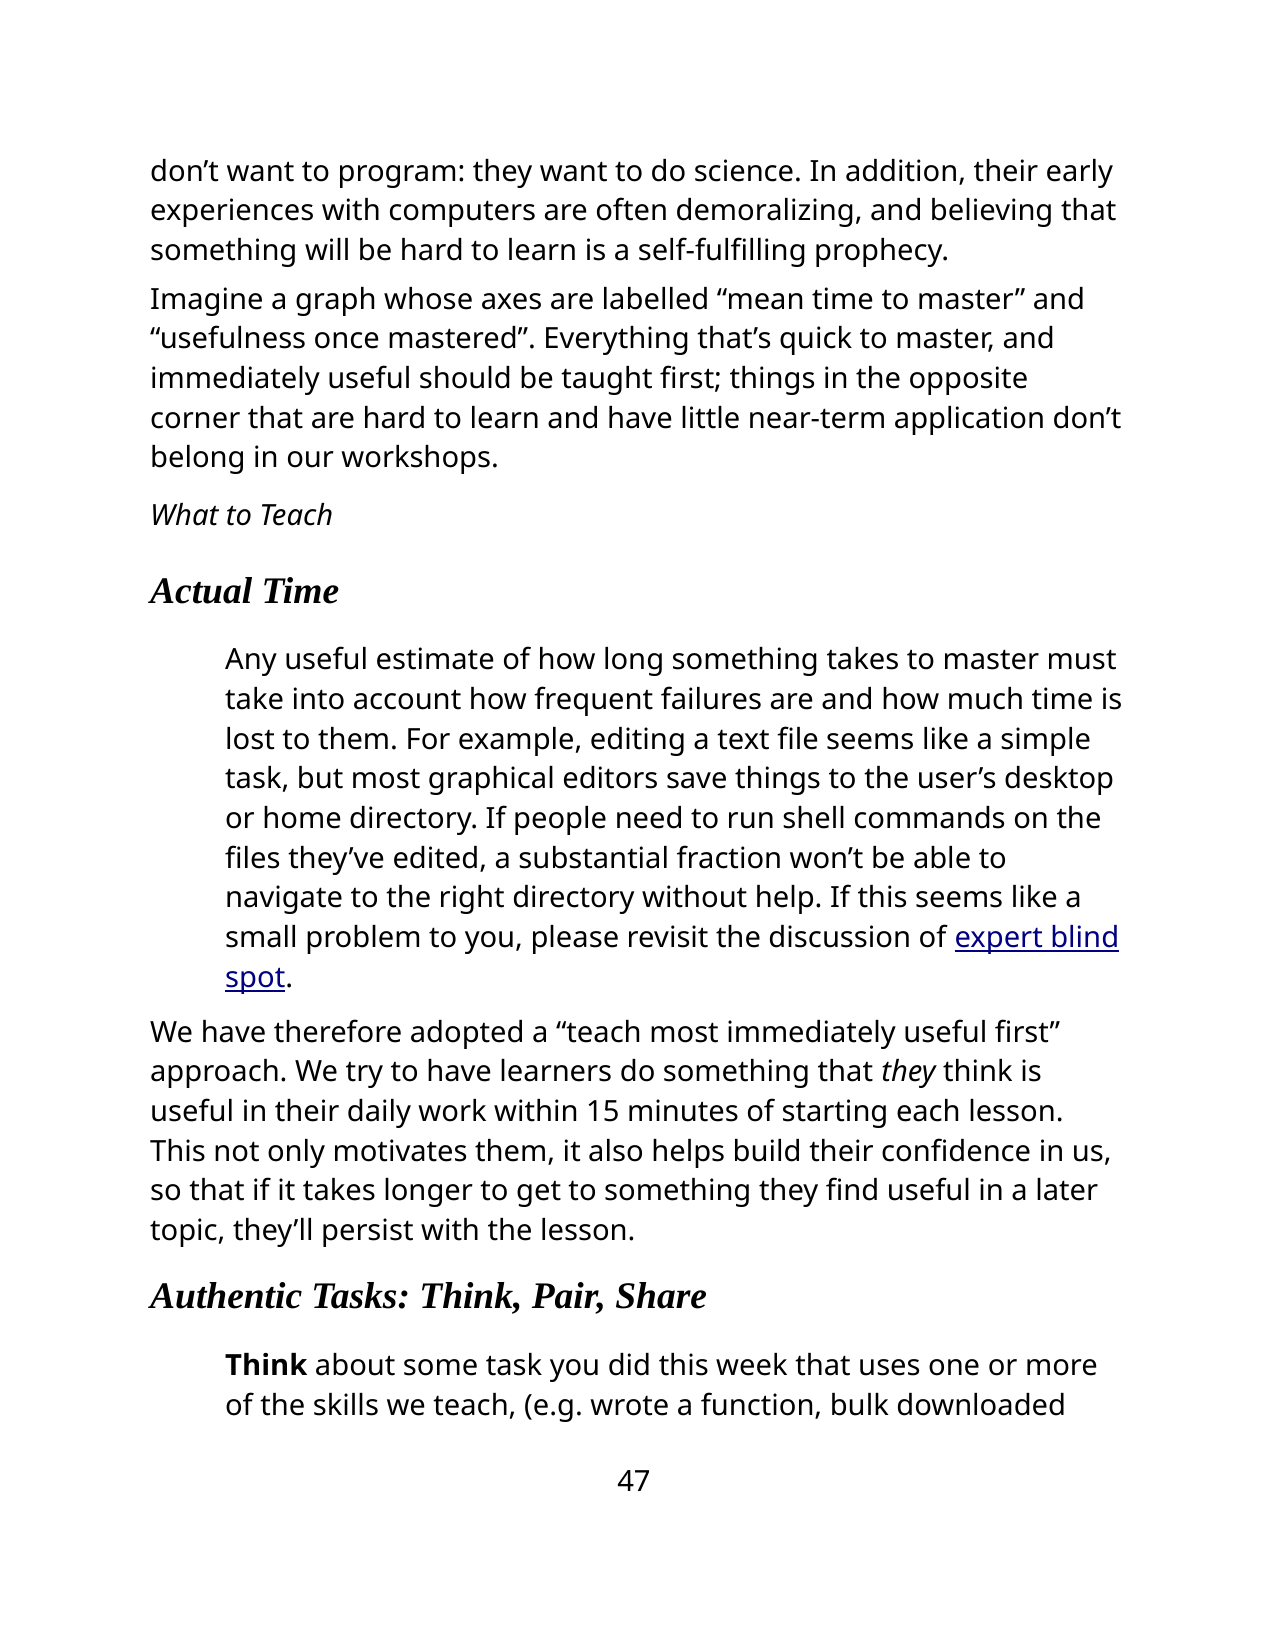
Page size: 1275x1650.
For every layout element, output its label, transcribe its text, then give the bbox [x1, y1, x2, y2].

subtitle Authentic Tasks: Think, Pair, Share [150, 1274, 1125, 1317]
text We have therefore adopted a “teach most immediately useful first” approach. We try to have learners do something that they think is useful in their daily work within 15 minutes of starting each lesson. This not only motivates them, it also helps build their confidence in us, so that if it takes longer to get to something they find useful in a later topic, they’ll persist with the lesson. [150, 1011, 1125, 1249]
text don’t want to program: they want to do science. In addition, their early experiences with computers are often demoralizing, and believing that something will be hard to learn is a self-fulfilling prophecy. [150, 150, 1125, 269]
text Imagine a graph whose axes are labelled “mean time to master” and “usefulness once mastered”. Everything that’s quick to master, and immediately useful should be taught first; things in the opposite corner that are hard to learn and have little near-term application don’t belong in our workshops. [150, 278, 1125, 476]
text Any useful estimate of how long something takes to master must take into account how frequent failures are and how much time is lost to them. For example, editing a text file seems like a simple task, but most graphical editors save things to the user’s desktop or home directory. If people need to run shell commands on the files they’ve edited, a substantial fraction won’t be able to navigate to the right directory without help. If this seems like a small problem to you, please revisit the discussion of expert blind spot. [225, 639, 1125, 996]
subtitle Actual Time [150, 568, 1125, 611]
text What to Teach [150, 494, 1125, 534]
text Think about some task you did this week that uses one or more of the skills we teach, (e.g. wrote a function, bulk downloaded [225, 1344, 1125, 1424]
